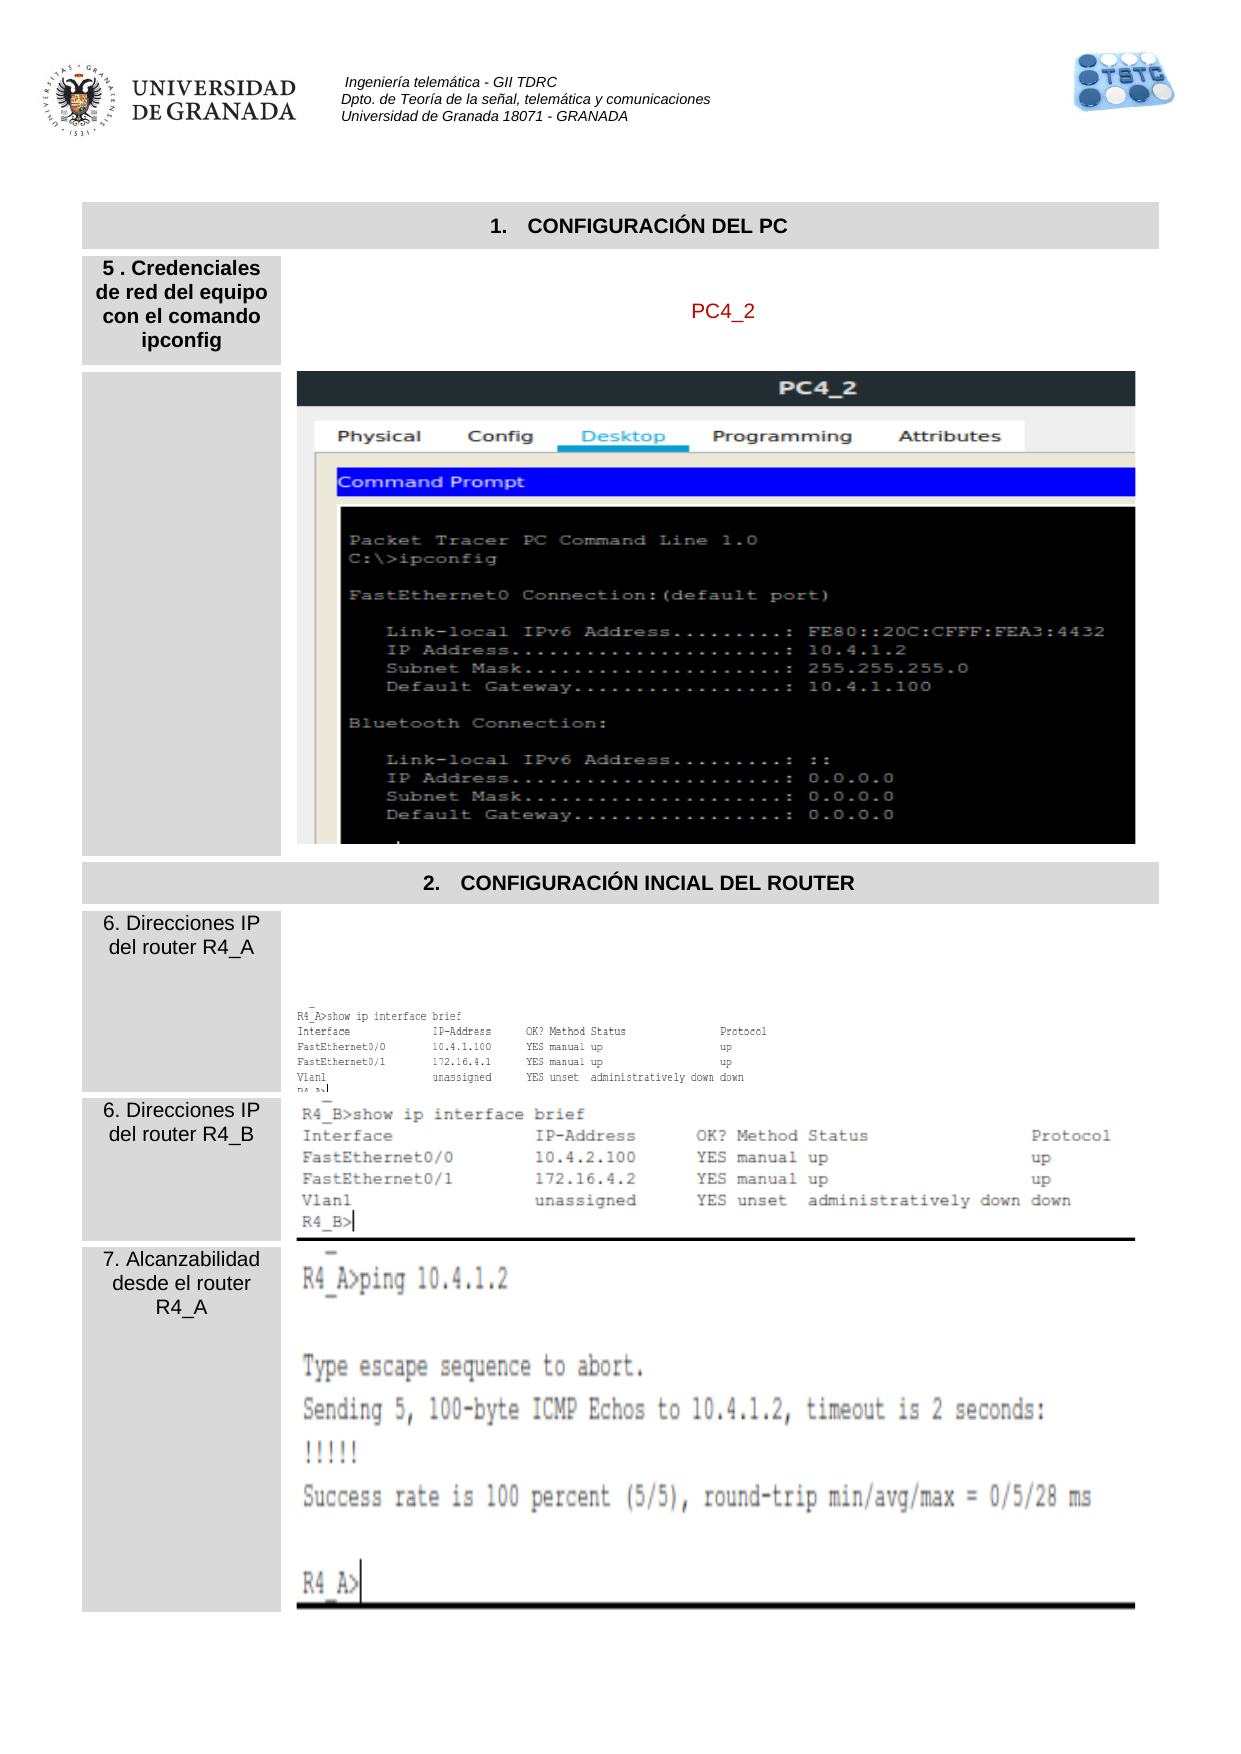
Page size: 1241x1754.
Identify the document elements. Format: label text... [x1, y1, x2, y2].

table_cell [1136, 1098, 1159, 1241]
picture [28, 50, 309, 146]
table_cell [288, 911, 1159, 1092]
table_cell [82, 372, 281, 856]
picture [296, 1246, 1136, 1613]
table_cell [288, 372, 1159, 856]
table_cell [288, 1098, 296, 1241]
table_cell PC4_2 [288, 256, 1159, 365]
picture [296, 1007, 785, 1092]
table_cell 7. Alcanzabilidad desde el router R4_A [82, 1247, 281, 1612]
table_cell [1136, 1247, 1159, 1612]
table_cell 6. Direcciones IP del router R4_A [82, 911, 281, 1092]
table_cell 6. Direcciones IP del router R4_B [82, 1098, 281, 1241]
picture [296, 371, 1136, 844]
picture [1038, 23, 1202, 146]
table_cell 5 . Credenciales de red del equipo con el comando ipconfig [82, 256, 281, 365]
table_cell CONFIGURACIÓN INCIAL DEL ROUTER [82, 862, 1159, 904]
table_header CONFIGURACIÓN DEL PC [82, 202, 1159, 249]
table_cell [288, 1247, 296, 1612]
picture [296, 1098, 1136, 1241]
